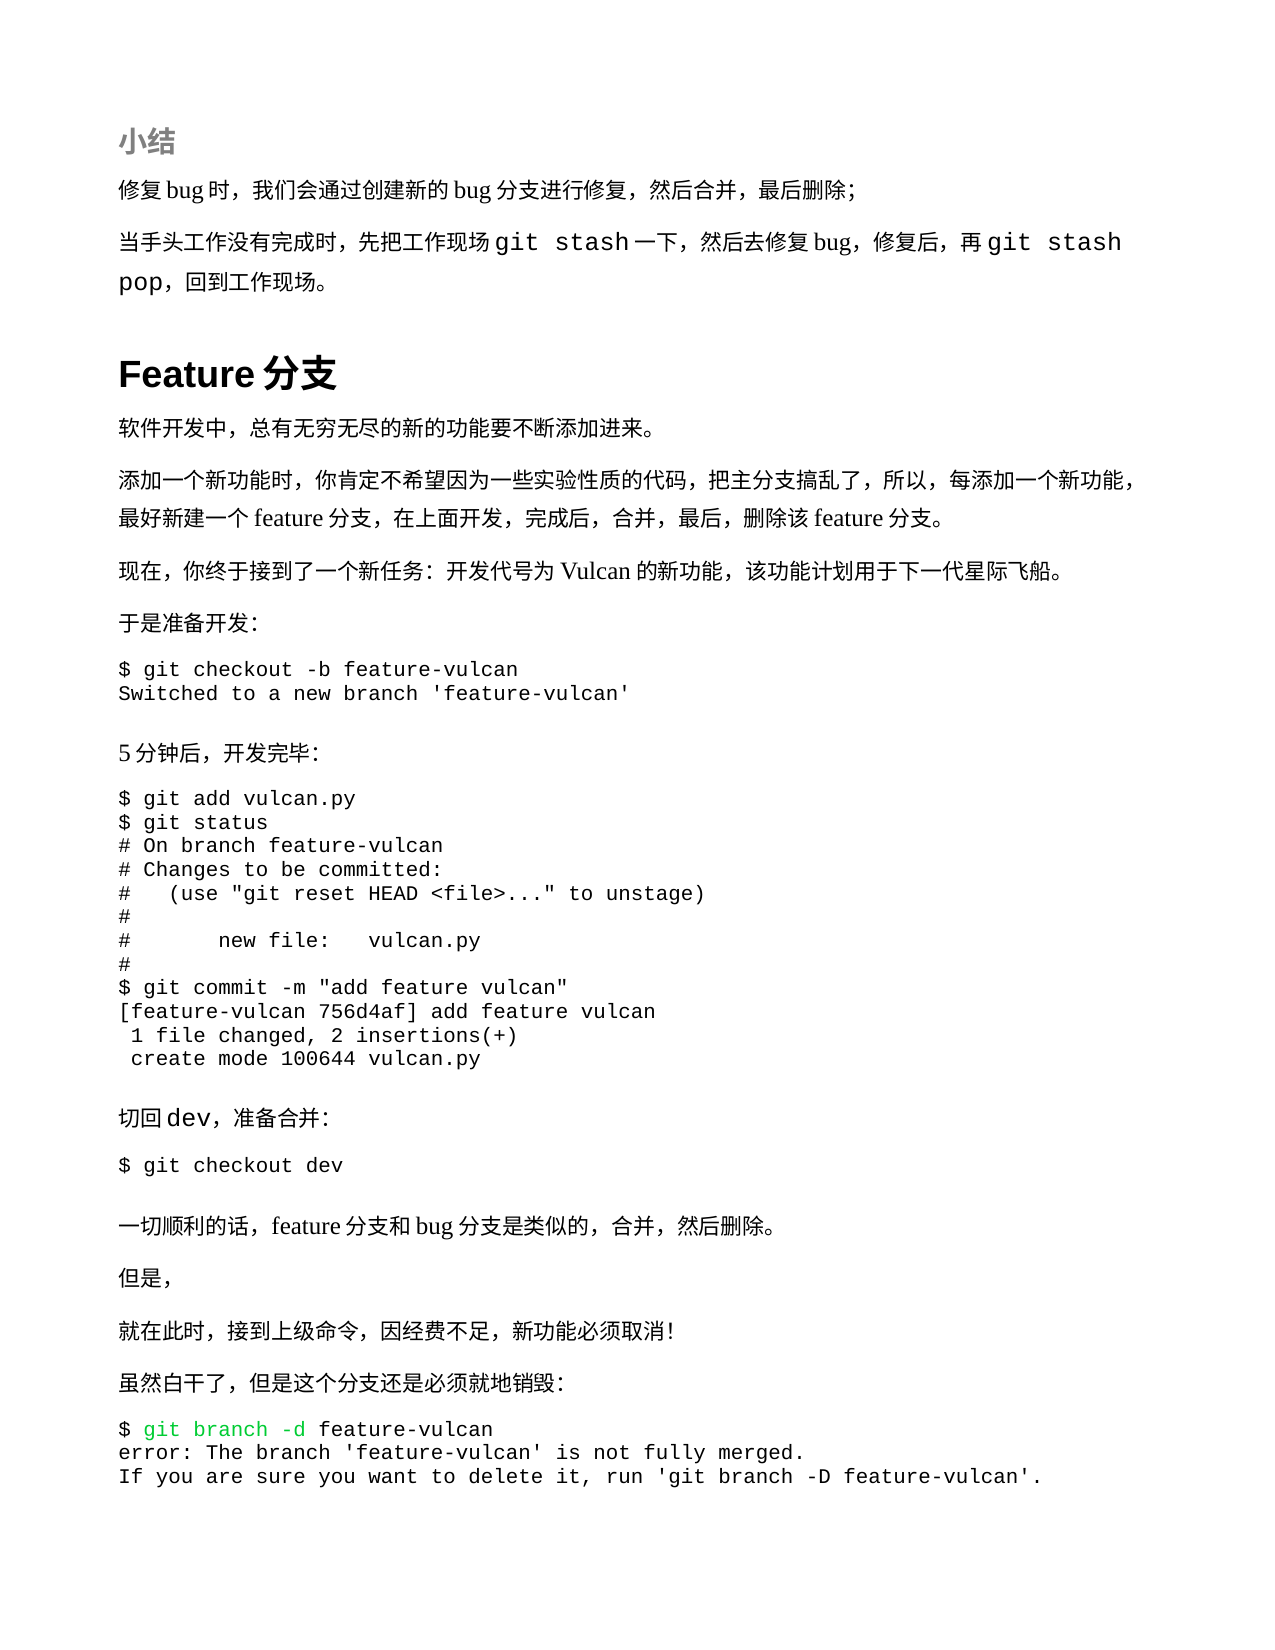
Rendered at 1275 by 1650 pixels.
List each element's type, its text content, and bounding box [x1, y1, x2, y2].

text 当手头工作没有完成时，先把工作现场git stash一下，然后去修复bug，修复后，再git stash pop，回到工作现场。 [118, 225, 1157, 297]
subtitle Feature分支 [118, 344, 1157, 398]
text [feature-vulcan 756d4af] add feature vulcan [118, 1001, 1157, 1025]
text $ git add vulcan.py [118, 788, 1157, 812]
text # [118, 906, 1157, 930]
text $ git checkout -b feature-vulcan [118, 659, 1157, 683]
text Switched to a new branch 'feature-vulcan' [118, 683, 1157, 706]
text 5分钟后，开发完毕： [118, 736, 1157, 767]
text 就在此时，接到上级命令，因经费不足，新功能必须取消！ [118, 1314, 1157, 1345]
text 添加一个新功能时，你肯定不希望因为一些实验性质的代码，把主分支搞乱了，所以，每添加一个新功能，最好新建一个feature分支，在上面开发，完成后，合并，最后，删除该feature分支。 [118, 463, 1157, 533]
text 1 file changed, 2 insertions(+) [118, 1025, 1157, 1048]
text 修复bug时，我们会通过创建新的bug分支进行修复，然后合并，最后删除； [118, 173, 1157, 204]
text If you are sure you want to delete it, run 'git branch -D feature-vulcan'. [118, 1466, 1157, 1489]
text $ git commit -m "add feature vulcan" [118, 977, 1157, 1001]
text # [118, 954, 1157, 977]
text 于是准备开发： [118, 606, 1157, 638]
text # new file: vulcan.py [118, 930, 1157, 954]
text # Changes to be committed: [118, 859, 1157, 883]
text $ git branch -d feature-vulcan [118, 1419, 1157, 1442]
text # (use "git reset HEAD <file>..." to unstage) [118, 883, 1157, 906]
text $ git status [118, 812, 1157, 836]
text 虽然白干了，但是这个分支还是必须就地销毁： [118, 1366, 1157, 1398]
text 一切顺利的话，feature分支和bug分支是类似的，合并，然后删除。 [118, 1209, 1157, 1240]
subtitle 小结 [118, 118, 1157, 160]
text create mode 100644 vulcan.py [118, 1048, 1157, 1072]
text $ git checkout dev [118, 1156, 1157, 1179]
text 切回dev，准备合并： [118, 1101, 1157, 1134]
text 但是， [118, 1261, 1157, 1293]
text 软件开发中，总有无穷无尽的新的功能要不断添加进来。 [118, 411, 1157, 443]
text # On branch feature-vulcan [118, 836, 1157, 859]
text error: The branch 'feature-vulcan' is not fully merged. [118, 1442, 1157, 1466]
text 现在，你终于接到了一个新任务：开发代号为Vulcan的新功能，该功能计划用于下一代星际飞船。 [118, 554, 1157, 586]
